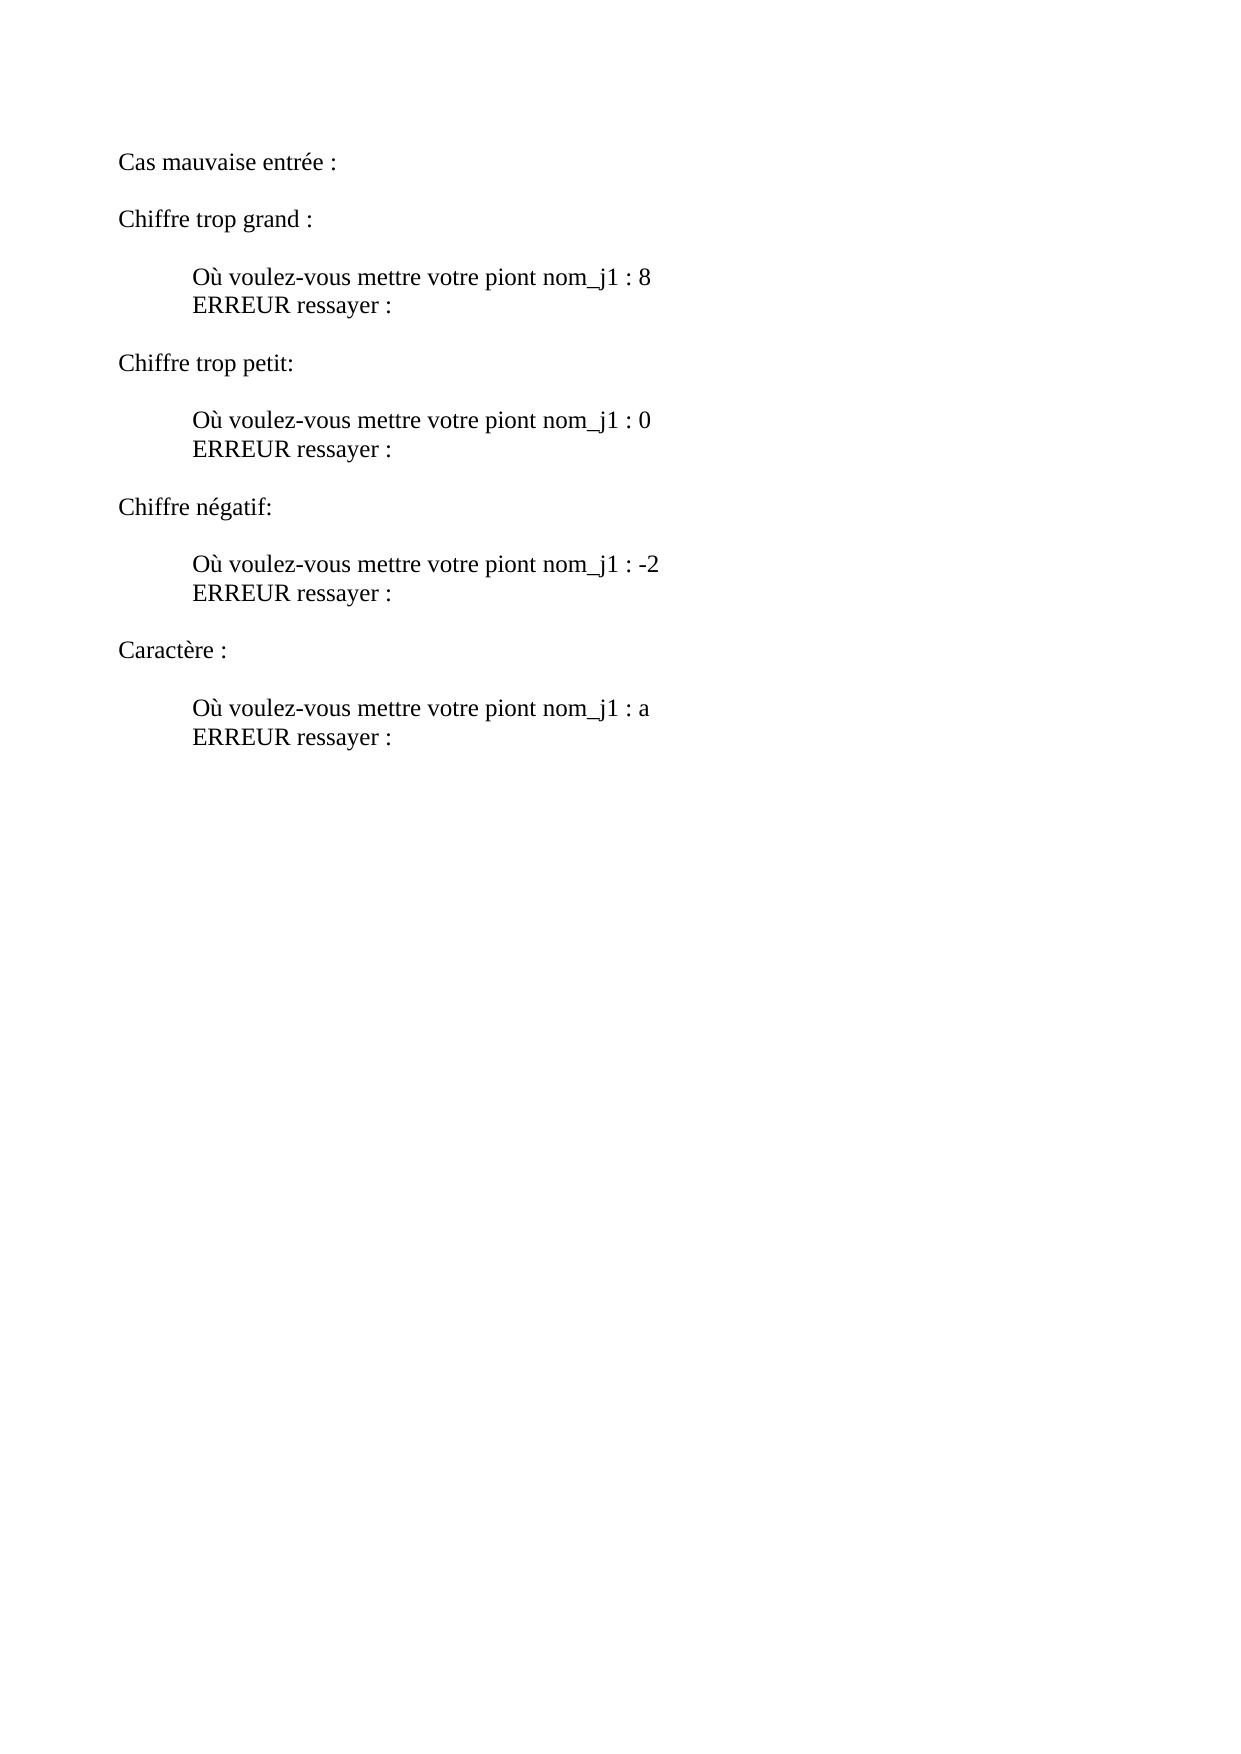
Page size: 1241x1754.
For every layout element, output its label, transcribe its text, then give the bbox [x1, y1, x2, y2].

text Où voulez-vous mettre votre piont nom_j1 : -2 [118, 549, 1122, 578]
text Où voulez-vous mettre votre piont nom_j1 : 8 [118, 262, 1122, 291]
text Chiffre trop grand : [118, 204, 1122, 233]
text ERREUR ressayer : [118, 722, 1122, 751]
text Chiffre négatif: [118, 492, 1122, 521]
text Où voulez-vous mettre votre piont nom_j1 : a [118, 693, 1122, 722]
text ERREUR ressayer : [118, 291, 1122, 319]
text Cas mauvaise entrée : [118, 147, 1122, 176]
text Où voulez-vous mettre votre piont nom_j1 : 0 [118, 406, 1122, 434]
text ERREUR ressayer : [118, 578, 1122, 607]
text Chiffre trop petit: [118, 348, 1122, 377]
text ERREUR ressayer : [118, 434, 1122, 463]
text Caractère : [118, 636, 1122, 664]
